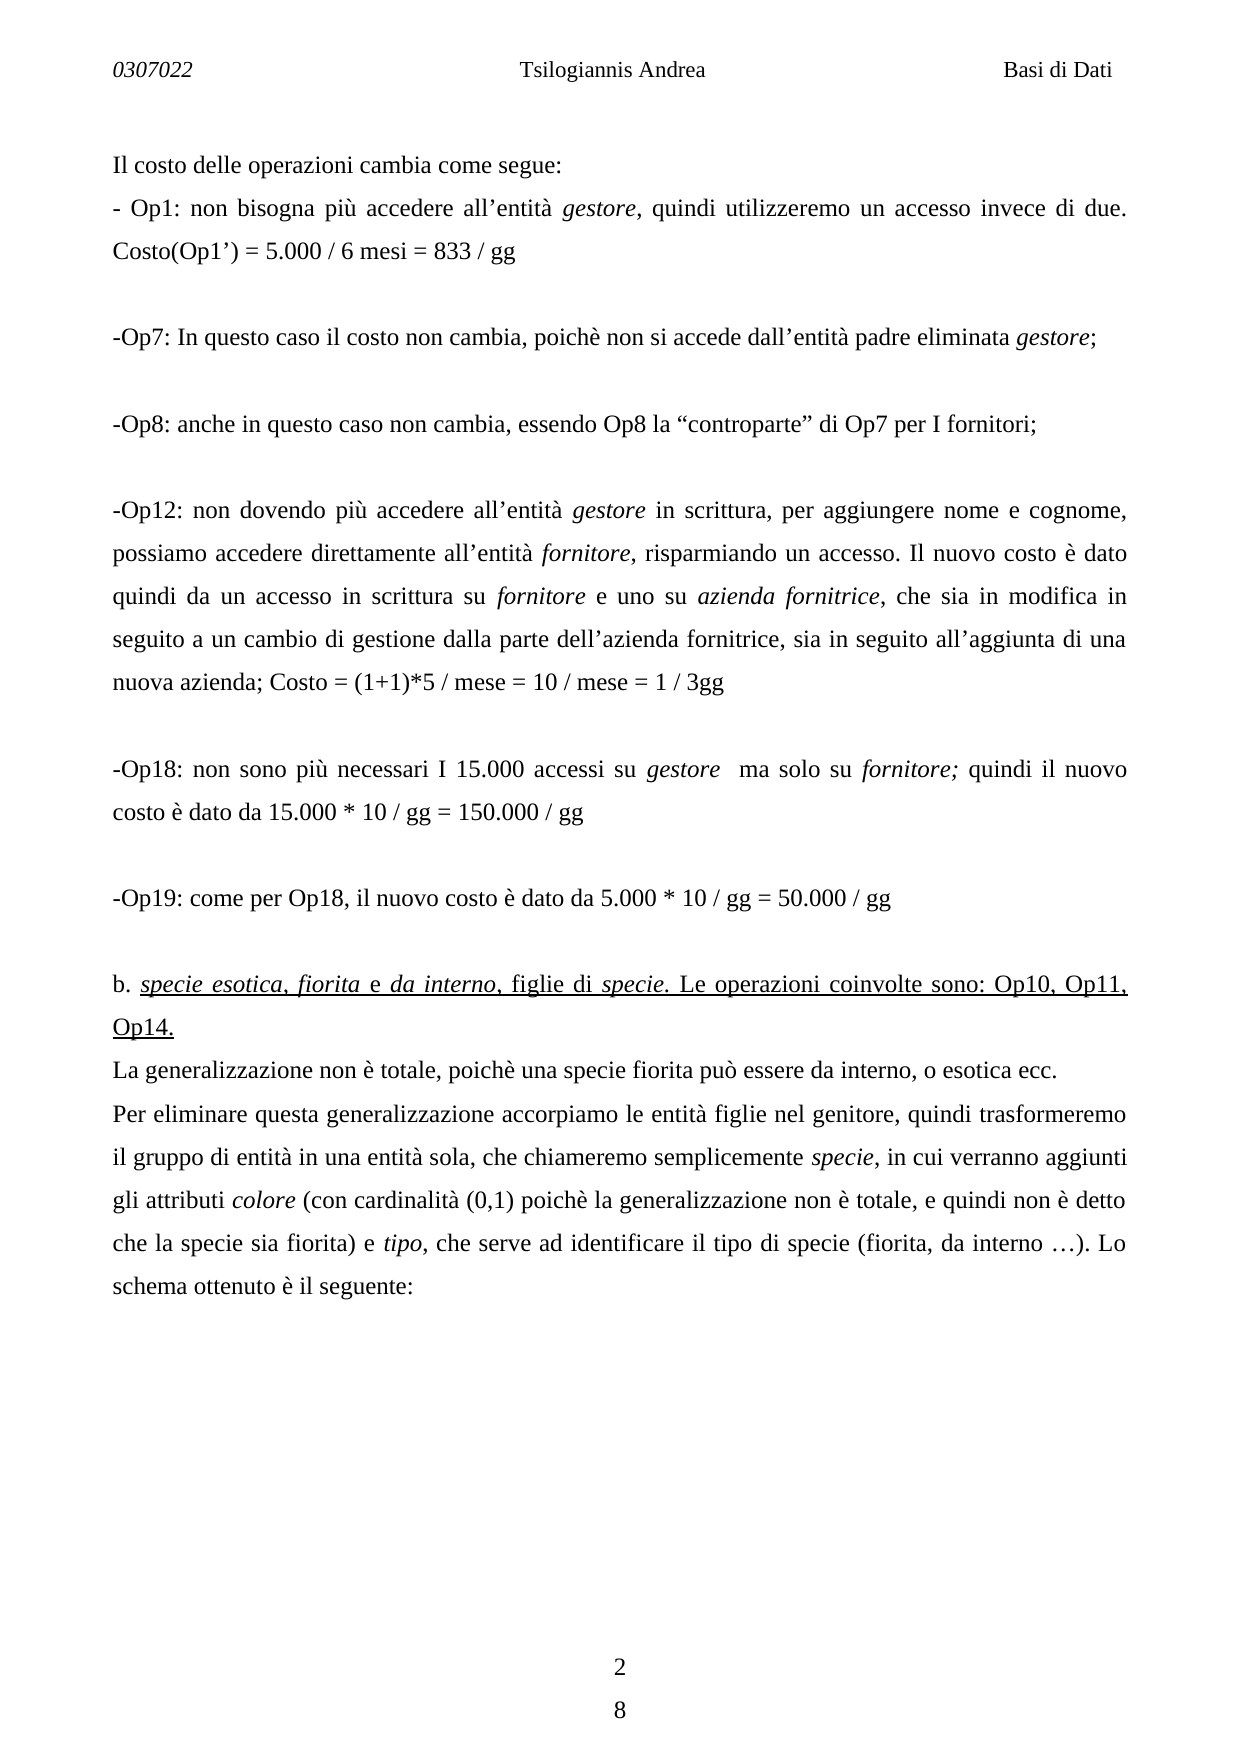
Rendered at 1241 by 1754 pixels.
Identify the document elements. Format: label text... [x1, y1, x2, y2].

text b. specie esotica, fiorita e da interno, figlie di specie. Le operazioni coinvolte sono: Op10, Op11, Op14. [112, 969, 1128, 1041]
text Per eliminare questa generalizzazione accorpiamo le entità figlie nel genitore, quindi trasformeremo il gruppo di entità in una entità sola, che chiameremo semplicemente specie, in cui verranno aggiunti gli attributi colore (con cardinalità (0,1) poichè la generalizzazione non è totale, e quindi non è detto che la specie sia fiorita) e tipo, che serve ad identificare il tipo di specie (fiorita, da interno …). Lo schema ottenuto è il seguente: [112, 1099, 1128, 1300]
text -Op18: non sono più necessari I 15.000 accessi su gestore ma solo su fornitore; quindi il nuovo costo è dato da 15.000 * 10 / gg = 150.000 / gg [112, 754, 1128, 826]
text - Op1: non bisogna più accedere all’entità gestore, quindi utilizzeremo un accesso invece di due. Costo(Op1’) = 5.000 / 6 mesi = 833 / gg [112, 193, 1128, 265]
text Il costo delle operazioni cambia come segue: [112, 150, 1128, 179]
text La generalizzazione non è totale, poichè una specie fiorita può essere da interno, o esotica ecc. [112, 1056, 1128, 1084]
text -Op19: come per Op18, il nuovo costo è dato da 5.000 * 10 / gg = 50.000 / gg [112, 883, 1128, 912]
text -Op12: non dovendo più accedere all’entità gestore in scrittura, per aggiungere nome e cognome, possiamo accedere direttamente all’entità fornitore, risparmiando un accesso. Il nuovo costo è dato quindi da un accesso in scrittura su fornitore e uno su azienda fornitrice, che sia in modifica in seguito a un cambio di gestione dalla parte dell’azienda fornitrice, sia in seguito all’aggiunta di una nuova azienda; Costo = (1+1)*5 / mese = 10 / mese = 1 / 3gg [112, 495, 1128, 696]
text -Op8: anche in questo caso non cambia, essendo Op8 la “controparte” di Op7 per I fornitori; [112, 409, 1128, 437]
text -Op7: In questo caso il costo non cambia, poichè non si accede dall’entità padre eliminata gestore; [112, 322, 1128, 351]
